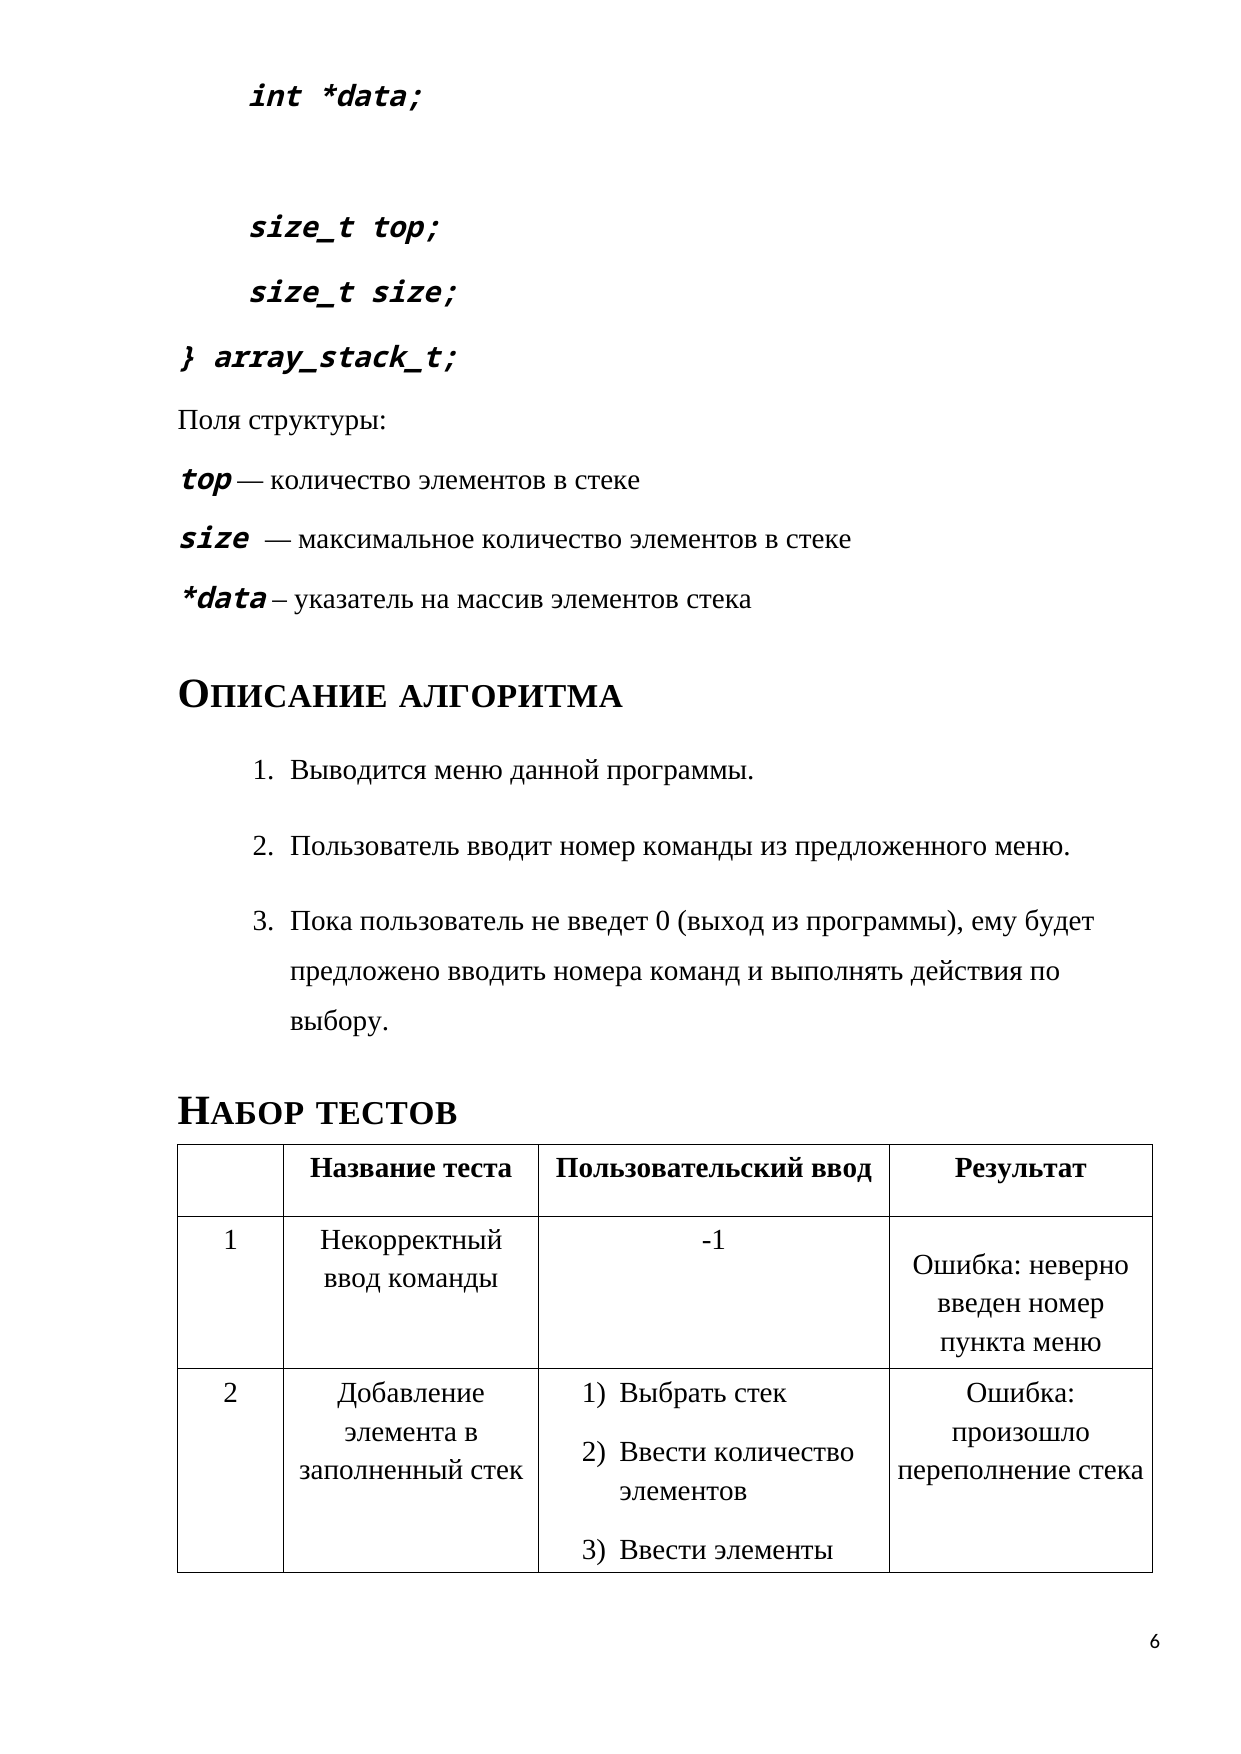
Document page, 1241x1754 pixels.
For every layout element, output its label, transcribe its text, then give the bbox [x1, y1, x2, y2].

list Пока пользователь не введет 0 (выход из программы), ему будет предложено вводить номера команд и выполнять действия по выбору. [252, 903, 1152, 1037]
table_cell Добавление элемента в заполненный стек [284, 1369, 538, 1572]
table_header [178, 1145, 283, 1216]
table_cell Ошибка: неверно введен номер пункта меню [890, 1217, 1152, 1368]
text Поля структуры: [177, 402, 1152, 436]
table_header Пользовательский ввод [539, 1145, 889, 1216]
text *data – указатель на массив элементов стека [177, 577, 1152, 617]
text size — максимальное количество элементов в стеке [177, 518, 1152, 557]
text } array_stack_t; [177, 337, 1152, 376]
text size_t size; [177, 271, 1152, 311]
table_cell -1 [539, 1217, 889, 1368]
table_cell Выбрать стек Ввести количество элементов Ввести элементы [539, 1369, 889, 1572]
table_cell Некорректный ввод команды [284, 1217, 538, 1368]
list Выводится меню данной программы. [252, 752, 1152, 786]
text top — количество элементов в стеке [177, 458, 1152, 498]
subtitle Описание алгоритма [177, 668, 1152, 716]
text size_t top; [177, 206, 1152, 246]
table_cell Ошибка: произошло переполнение стека [890, 1369, 1152, 1572]
table_cell 1 [178, 1217, 283, 1368]
table_header Результат [890, 1145, 1152, 1216]
table_cell 2 [178, 1369, 283, 1572]
table_header Название теста [284, 1145, 538, 1216]
list Пользователь вводит номер команды из предложенного меню. [252, 828, 1152, 861]
subtitle Набор тестов [177, 1085, 1152, 1133]
text int *data; [177, 75, 1152, 115]
